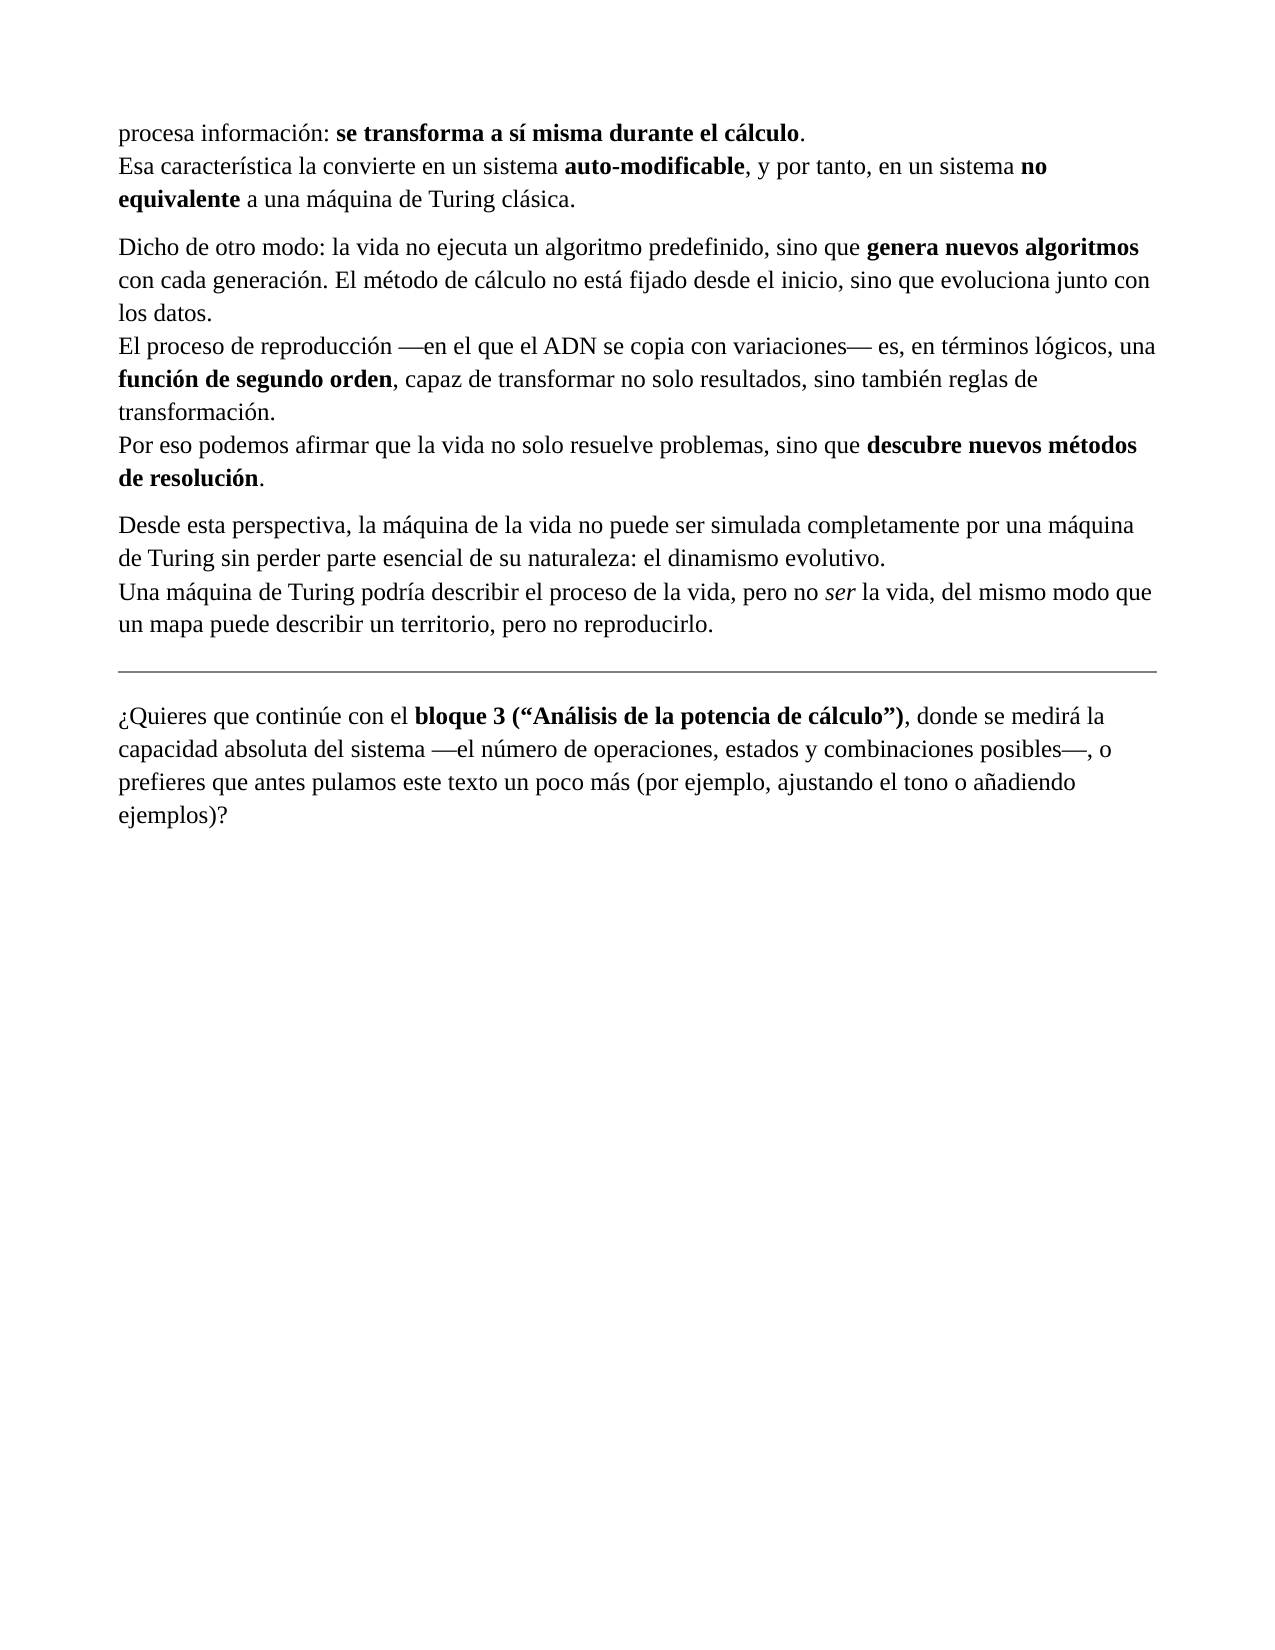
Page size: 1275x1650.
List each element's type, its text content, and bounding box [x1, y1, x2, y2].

text procesa información: se transforma a sí misma durante el cálculo. Esa característica la convierte en un sistema auto-modificable, y por tanto, en un sistema no equivalente a una máquina de Turing clásica. [118, 118, 1157, 213]
text Dicho de otro modo: la vida no ejecuta un algoritmo predefinido, sino que genera nuevos algoritmos con cada generación. El método de cálculo no está fijado desde el inicio, sino que evoluciona junto con los datos. El proceso de reproducción —en el que el ADN se copia con variaciones— es, en términos lógicos, una función de segundo orden, capaz de transformar no solo resultados, sino también reglas de transformación. Por eso podemos afirmar que la vida no solo resuelve problemas, sino que descubre nuevos métodos de resolución. [118, 232, 1157, 492]
text ¿Quieres que continúe con el bloque 3 (“Análisis de la potencia de cálculo”), donde se medirá la capacidad absoluta del sistema —el número de operaciones, estados y combinaciones posibles—, o prefieres que antes pulamos este texto un poco más (por ejemplo, ajustando el tono o añadiendo ejemplos)? [118, 701, 1157, 829]
text Desde esta perspectiva, la máquina de la vida no puede ser simulada completamente por una máquina de Turing sin perder parte esencial de su naturaleza: el dinamismo evolutivo. Una máquina de Turing podría describir el proceso de la vida, pero no ser la vida, del mismo modo que un mapa puede describir un territorio, pero no reproducirlo. [118, 511, 1157, 638]
